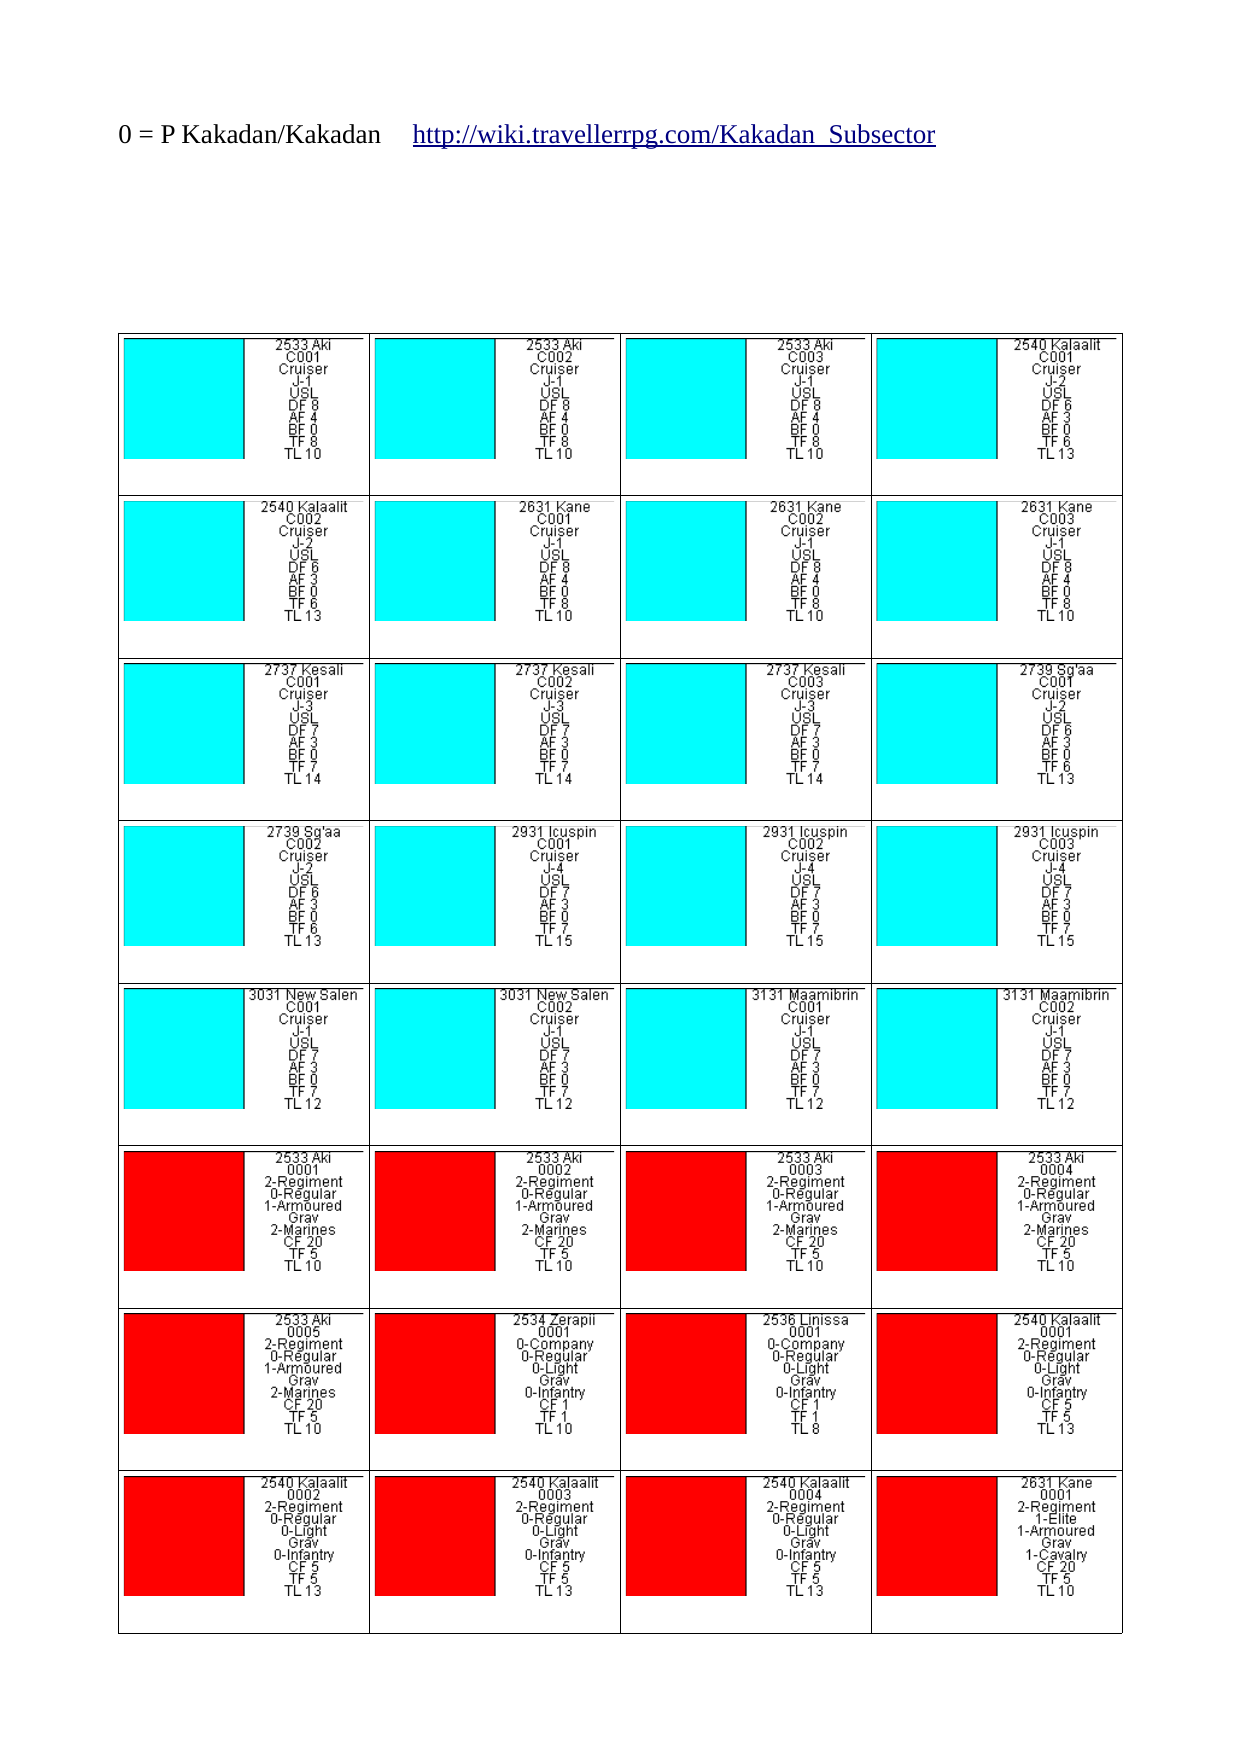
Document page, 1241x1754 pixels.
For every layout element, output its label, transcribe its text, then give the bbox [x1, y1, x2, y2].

table_cell [872, 984, 1122, 988]
picture [625, 663, 866, 784]
table_cell [621, 1309, 871, 1470]
text 0 = P Kakadan/Kakadan http://wiki.travellerrpg.com/Kakadan_Subsector [118, 118, 1122, 149]
picture [876, 826, 1117, 946]
picture [123, 338, 364, 459]
picture [123, 1476, 364, 1596]
picture [123, 1151, 364, 1271]
table_cell [872, 664, 1122, 820]
picture [876, 338, 1117, 459]
picture [374, 1476, 615, 1596]
table_header [621, 339, 871, 495]
picture [374, 501, 615, 621]
table_header [370, 339, 620, 495]
table_cell [370, 664, 620, 820]
table_cell [872, 989, 1122, 1145]
picture [625, 338, 866, 459]
table_header [119, 1146, 369, 1308]
table_header [872, 339, 1122, 495]
table_cell [370, 821, 620, 983]
picture [625, 988, 866, 1109]
picture [876, 1151, 1117, 1271]
table_cell [119, 496, 369, 658]
picture [374, 1151, 615, 1271]
picture [374, 1313, 615, 1434]
table_cell [119, 664, 369, 820]
table_cell [370, 984, 620, 988]
table_cell [621, 496, 871, 658]
table_cell [621, 664, 871, 820]
table_header [119, 334, 369, 338]
picture [876, 1313, 1117, 1434]
table_cell [370, 496, 620, 658]
table_cell [872, 1471, 1122, 1633]
picture [876, 1476, 1117, 1596]
picture [625, 826, 866, 946]
table_cell [621, 984, 871, 988]
picture [374, 988, 615, 1109]
table_header [621, 334, 871, 338]
table_cell [370, 1309, 620, 1470]
table_cell [872, 659, 1122, 663]
table_cell [119, 984, 369, 988]
table_cell [621, 1471, 871, 1633]
table_cell [621, 989, 871, 1145]
table_cell [872, 1309, 1122, 1433]
picture [876, 988, 1117, 1109]
picture [123, 826, 364, 946]
picture [123, 663, 364, 784]
picture [123, 501, 364, 621]
picture [625, 1151, 866, 1271]
table_cell [872, 1434, 1122, 1470]
table_cell [872, 821, 1122, 983]
picture [876, 501, 1117, 621]
table_cell [119, 989, 369, 1145]
table_header [621, 1146, 871, 1308]
table_cell [370, 659, 620, 663]
table_header [370, 1146, 620, 1308]
table_cell [119, 1471, 369, 1633]
picture [374, 826, 615, 946]
picture [123, 1313, 364, 1434]
table_header [872, 334, 1122, 338]
picture [625, 501, 866, 621]
table_cell [872, 496, 1122, 658]
picture [374, 663, 615, 784]
table_cell [621, 821, 871, 983]
table_cell [119, 659, 369, 663]
picture [625, 1476, 866, 1596]
picture [123, 988, 364, 1109]
table_header [370, 334, 620, 338]
table_cell [621, 659, 871, 663]
picture [625, 1313, 866, 1434]
picture [876, 663, 1117, 784]
table_header [119, 339, 369, 495]
table_cell [370, 989, 620, 1145]
table_cell [119, 821, 369, 983]
table_cell [119, 1309, 369, 1470]
table_header [872, 1146, 1122, 1308]
table_cell [370, 1471, 620, 1633]
picture [374, 338, 615, 459]
